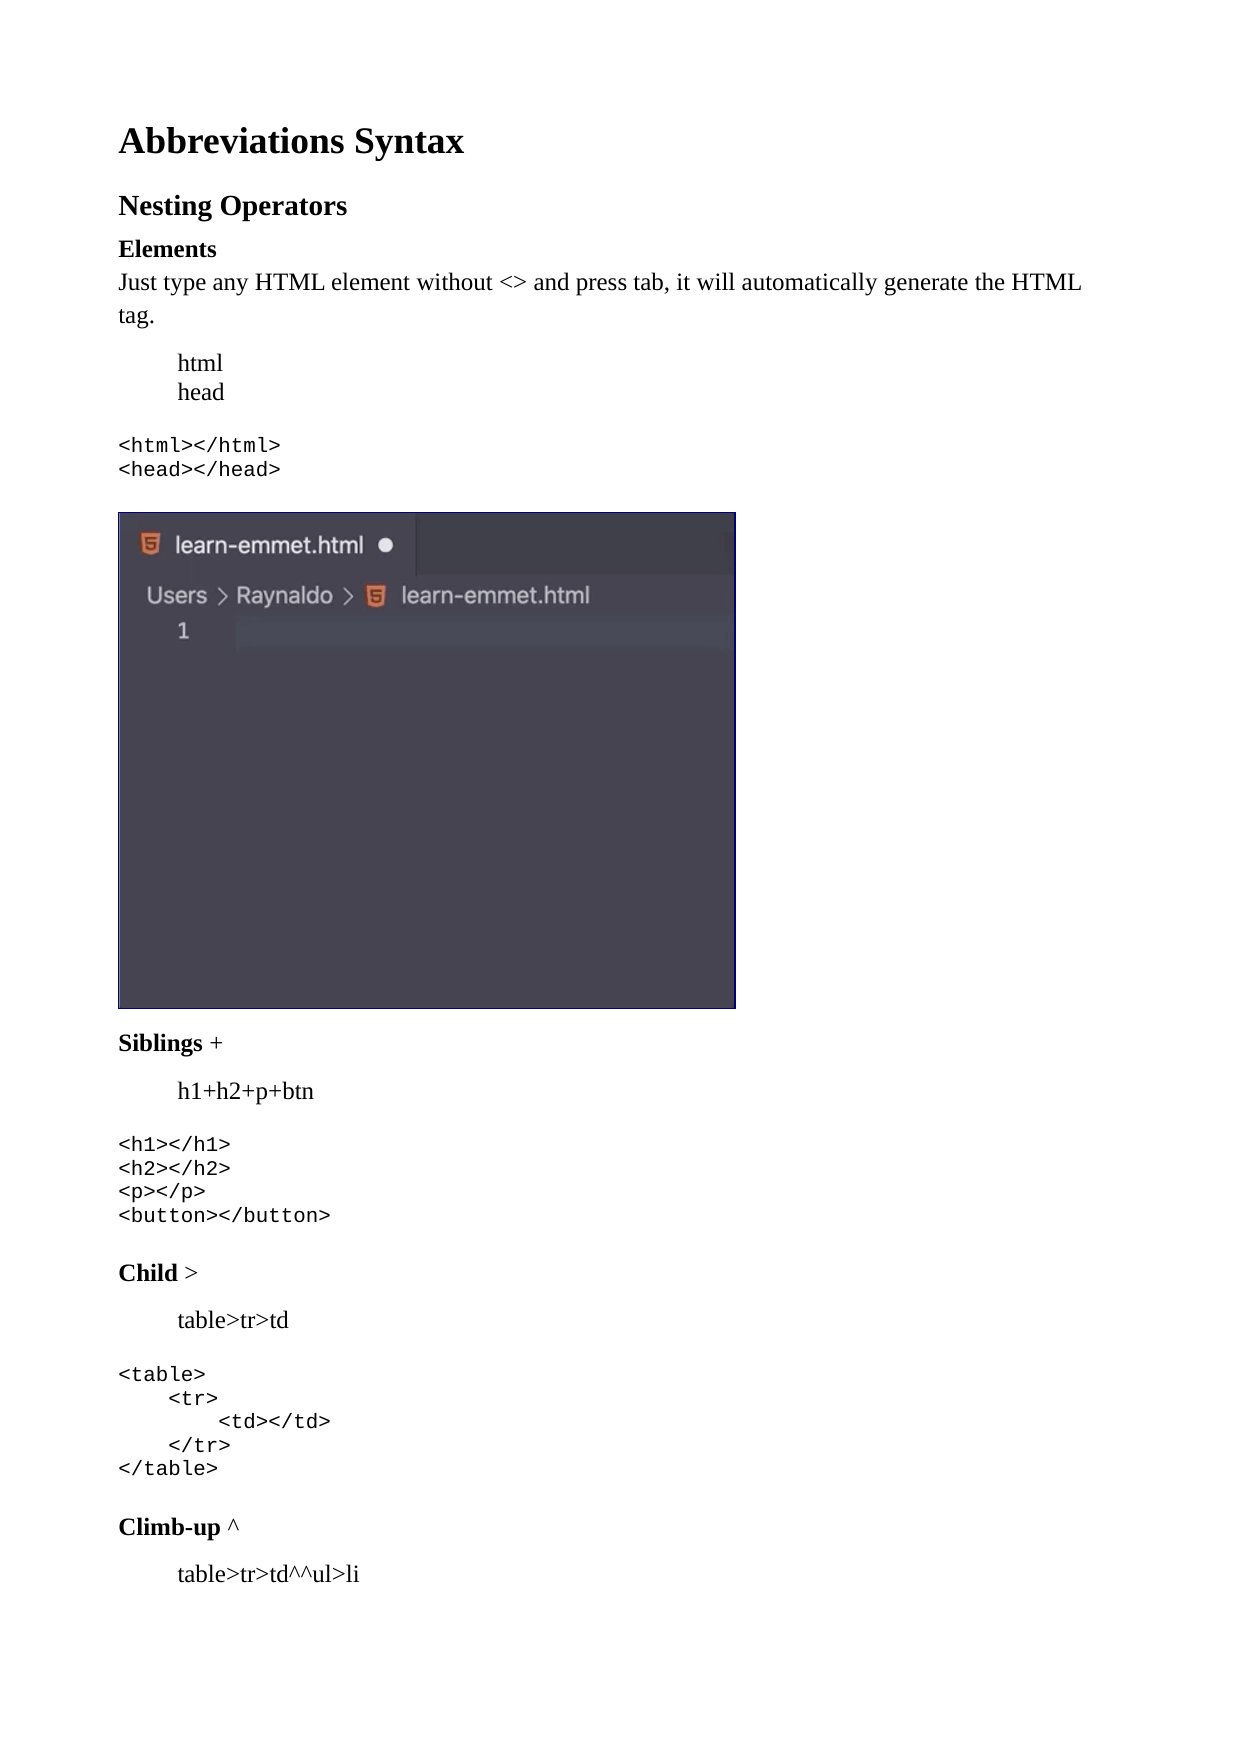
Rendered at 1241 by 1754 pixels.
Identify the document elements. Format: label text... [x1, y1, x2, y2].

text Siblings + [118, 1028, 1122, 1057]
text <p></p> [118, 1181, 1122, 1205]
text </tr> [118, 1435, 1122, 1458]
picture [119, 513, 734, 1008]
text table>tr>td [177, 1306, 1063, 1334]
text <td></td> [118, 1411, 1122, 1435]
text <head></head> [118, 459, 1122, 482]
text html head [177, 348, 1063, 406]
text Climb-up ^ [118, 1512, 1122, 1540]
text Elements Just type any HTML element without <> and press tab, it will automatically generate the HTML tag. [118, 234, 1122, 329]
text <table> [118, 1364, 1122, 1387]
text <tr> [118, 1387, 1122, 1411]
subtitle Abbreviations Syntax [118, 118, 1122, 161]
text <h1></h1> [118, 1134, 1122, 1158]
text <html></html> [118, 435, 1122, 459]
text </table> [118, 1458, 1122, 1482]
text Child > [118, 1258, 1122, 1287]
text <h2></h2> [118, 1158, 1122, 1181]
text <button></button> [118, 1205, 1122, 1228]
subtitle Nesting Operators [118, 188, 1122, 222]
text h1+h2+p+btn [177, 1076, 1063, 1104]
text table>tr>td^^ul>li [177, 1559, 1063, 1588]
